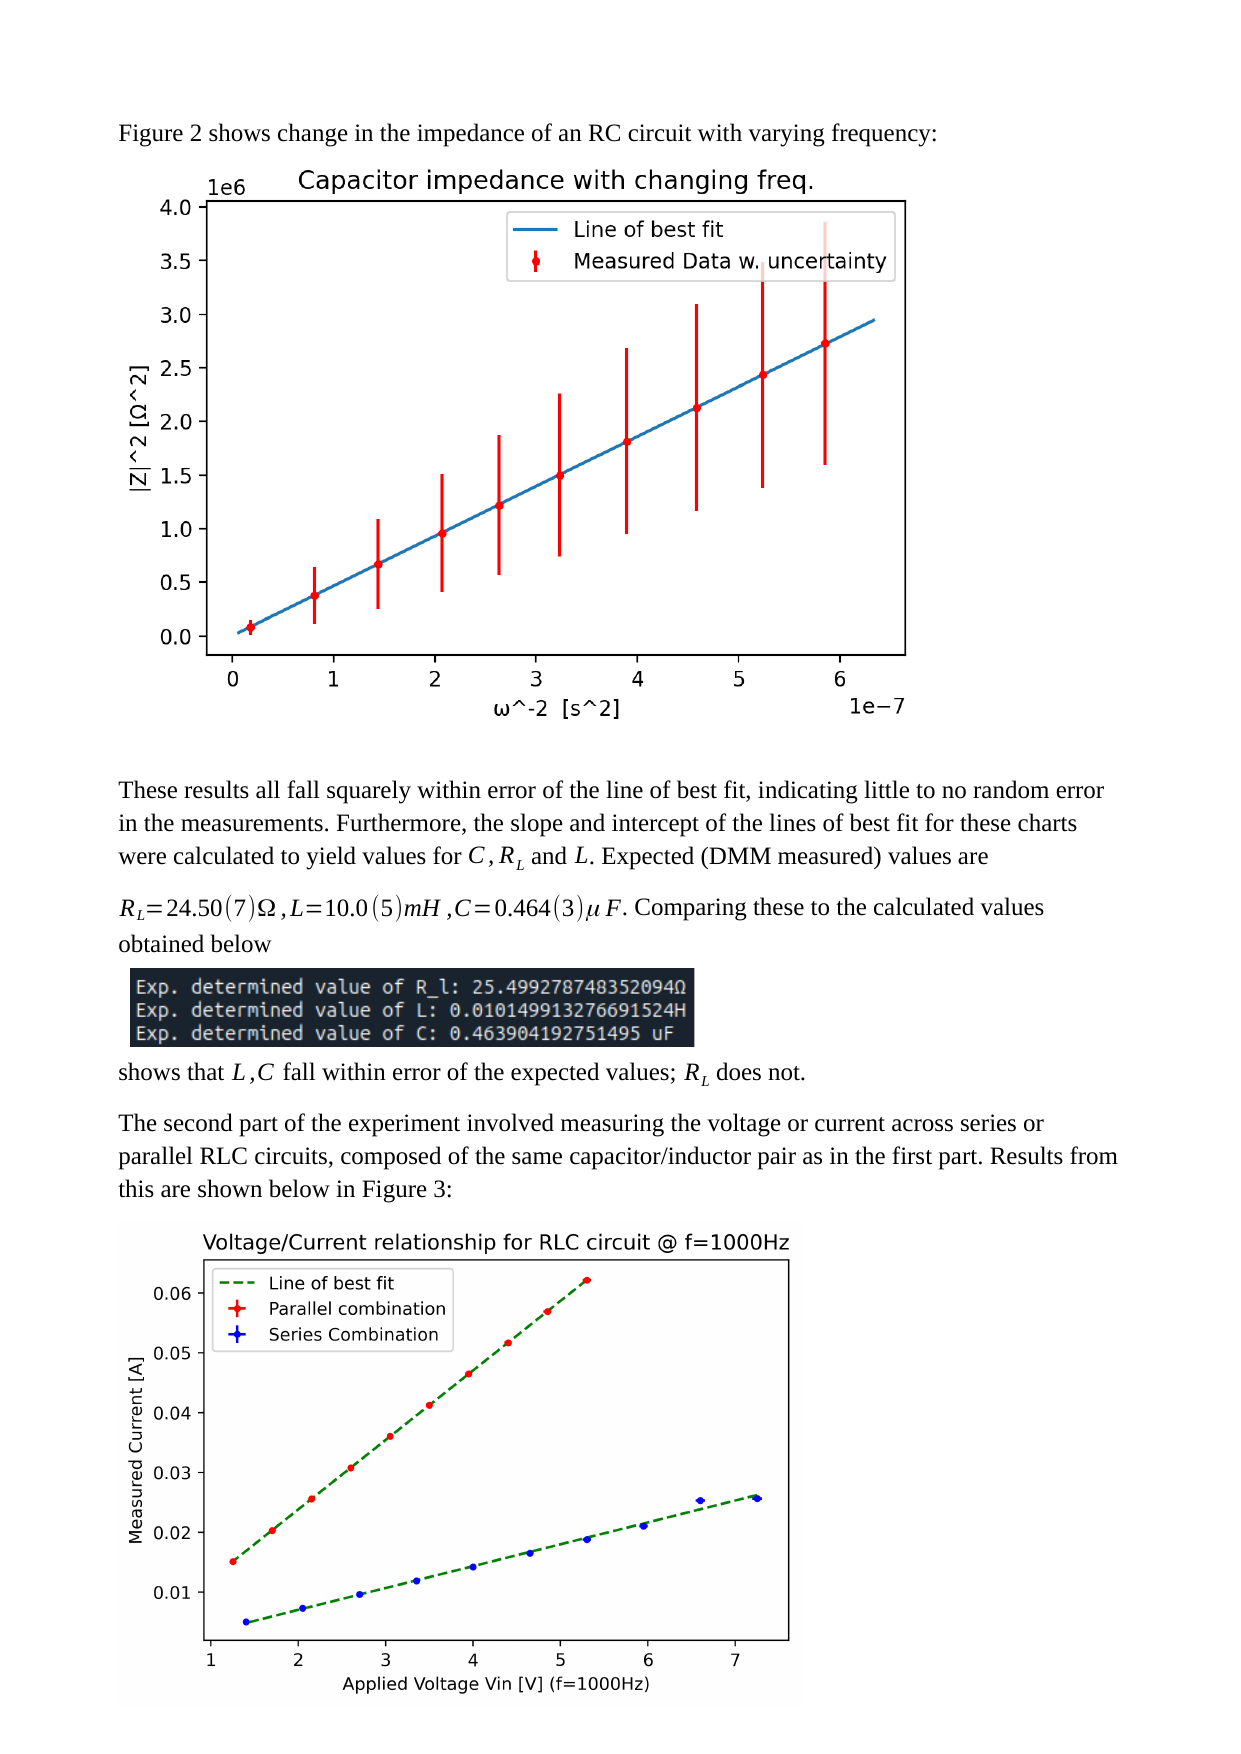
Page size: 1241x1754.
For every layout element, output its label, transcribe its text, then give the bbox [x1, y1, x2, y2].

text These results all fall squarely within error of the line of best fit, indicating little to no random error in the measurements. Furthermore, the slope and intercept of the lines of best fit for these charts were calculated to yield values for and . Expected (DMM measured) values are [118, 775, 1122, 873]
text The second part of the experiment involved measuring the voltage or current across series or parallel RLC circuits, composed of the same capacitor/inductor pair as in the first part. Results from this are shown below in Figure 3: [118, 1108, 1122, 1203]
picture [130, 968, 695, 1047]
picture [114, 154, 920, 735]
text Figure 2 shows change in the impedance of an RC circuit with varying frequency: [118, 118, 1122, 708]
text shows that fall within error of the expected values; does not. [118, 1057, 1122, 1089]
picture [116, 1222, 802, 1706]
text . Comparing these to the calculated values obtained below [118, 892, 1122, 958]
